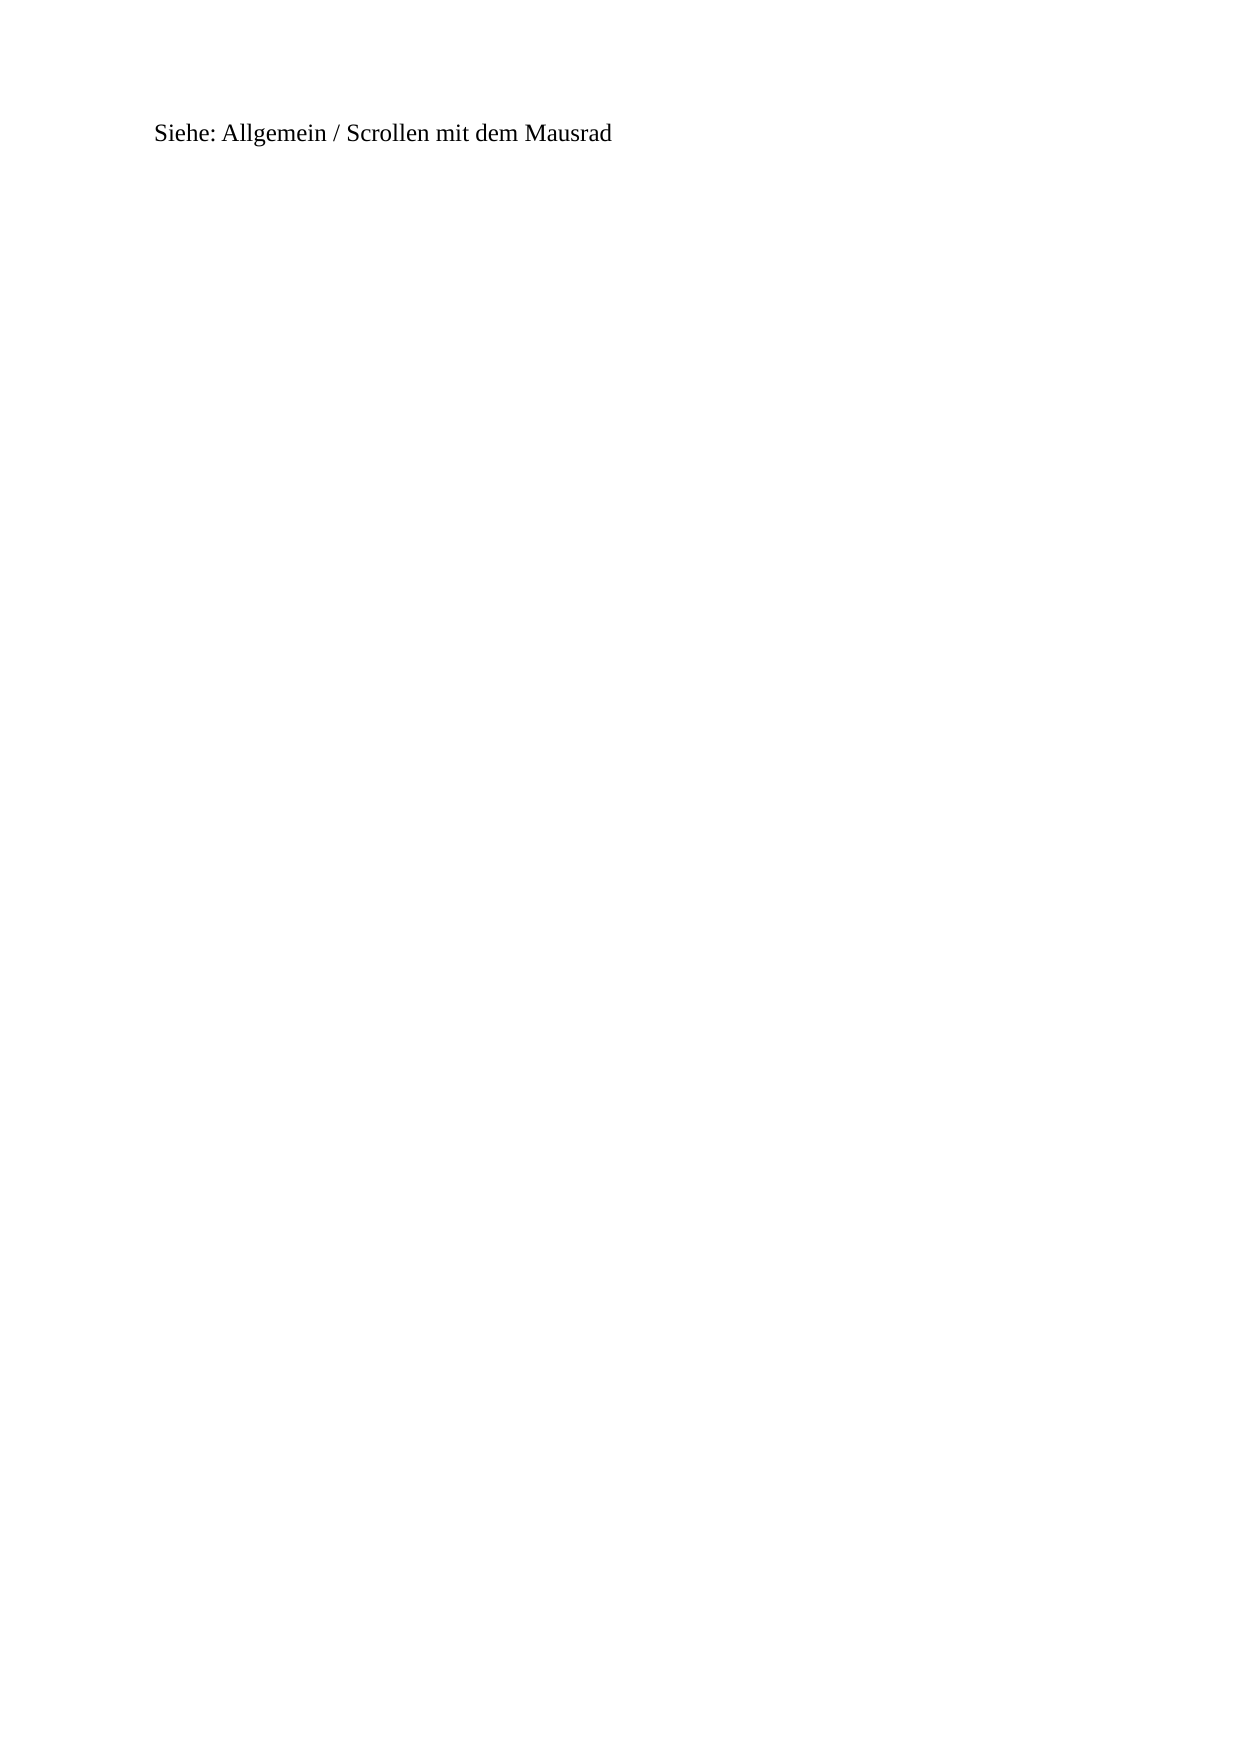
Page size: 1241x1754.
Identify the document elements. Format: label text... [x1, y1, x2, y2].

text Siehe: Allgemein / Scrollen mit dem Mausrad [148, 118, 1122, 147]
